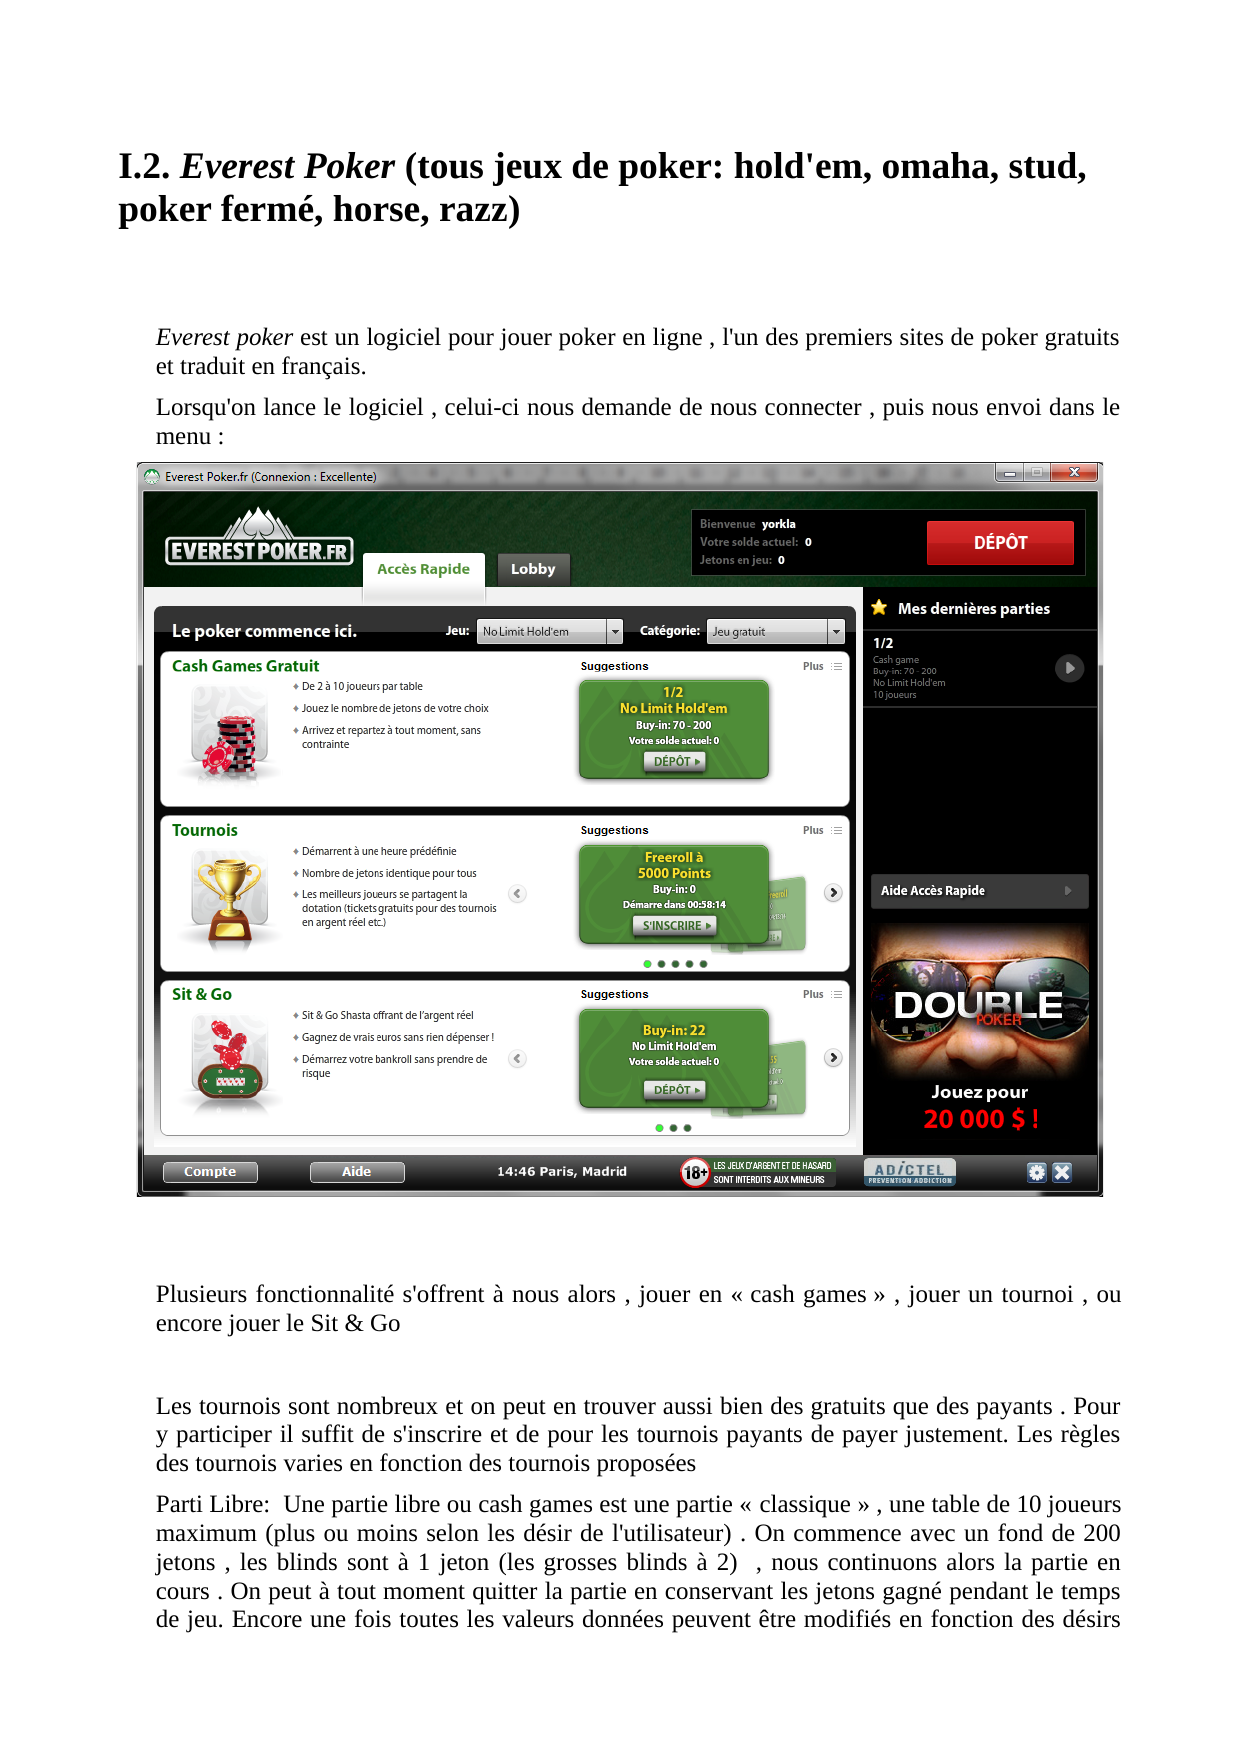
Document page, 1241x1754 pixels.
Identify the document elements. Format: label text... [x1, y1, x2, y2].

picture [136, 462, 1104, 1197]
text Parti Libre: Une partie libre ou cash games est une partie « classique » , une table de 10 joueurs maximum (plus ou moins selon les désir de l'utilisateur) . On commence avec un fond de 200 jetons , les blinds sont à 1 jeton (les grosses blinds à 2) , nous continuons alors la partie en cours . On peut à tout moment quitter la partie en conservant les jetons gagné pendant le temps de jeu. Encore une fois toutes les valeurs données peuvent être modifiés en fonction des désirs [156, 1489, 1122, 1633]
text Lorsqu'on lance le logiciel , celui-ci nous demande de nous connecter , puis nous envoi dans le menu : [156, 392, 1122, 450]
text Everest poker est un logiciel pour jouer poker en ligne , l'un des premiers sites de poker gratuits et traduit en français. [156, 322, 1122, 380]
text Les tournois sont nombreux et on peut en trouver aussi bien des gratuits que des payants . Pour y participer il suffit de s'inscrire et de pour les tournois payants de payer justement. Les règles des tournois varies en fonction des tournois proposées [156, 1391, 1122, 1477]
text Plusieurs fonctionnalité s'offrent à nous alors , jouer en « cash games » , jouer un tournoi , ou encore jouer le Sit & Go [156, 1279, 1122, 1337]
subtitle I.2. Everest Poker (tous jeux de poker: hold'em, omaha, stud, poker fermé, horse, razz) [118, 143, 1122, 229]
